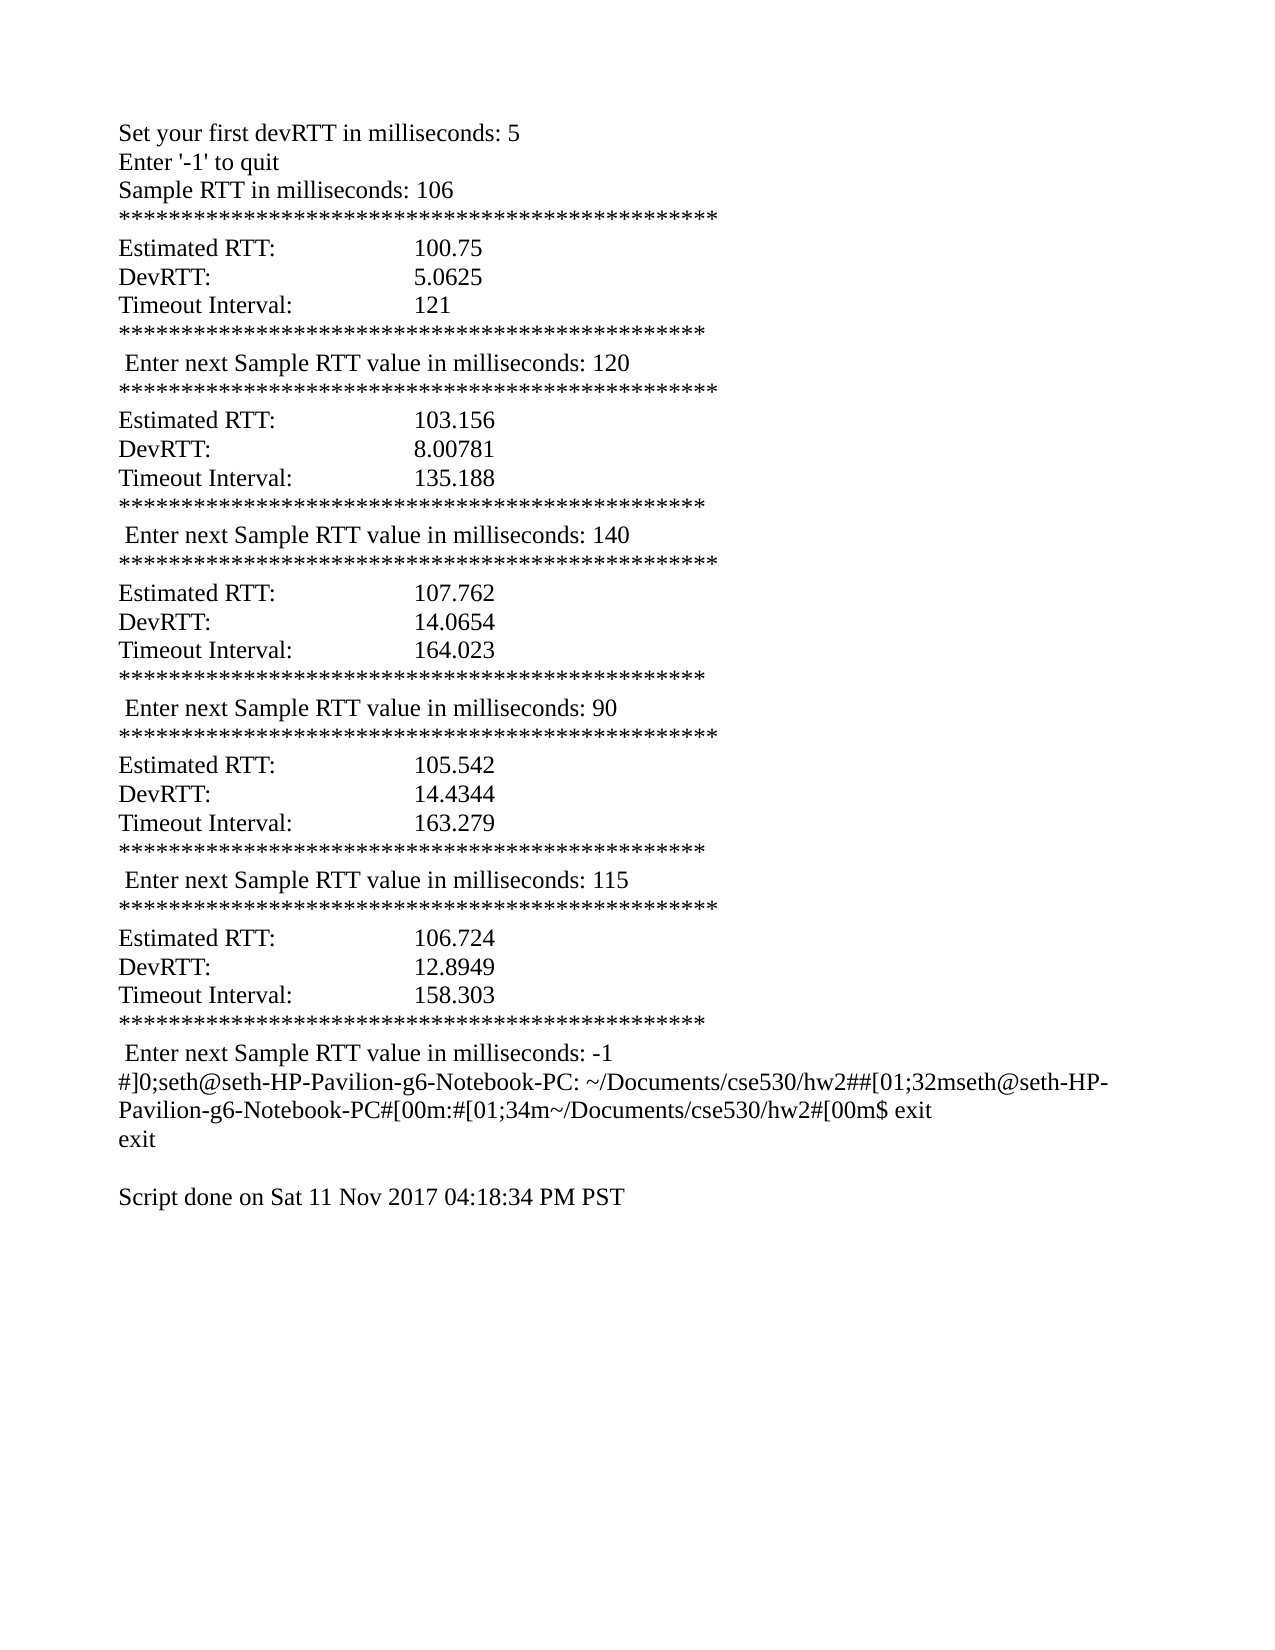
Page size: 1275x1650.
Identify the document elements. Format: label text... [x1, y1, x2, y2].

text *********************************************** [118, 664, 1157, 693]
text ************************************************ [118, 377, 1157, 406]
text Script done on Sat 11 Nov 2017 04:18:34 PM PST [118, 1182, 1157, 1211]
text ************************************************ [118, 722, 1157, 751]
text ************************************************ [118, 894, 1157, 923]
text Set your first devRTT in milliseconds: 5 [118, 118, 1157, 147]
text #]0;seth@seth-HP-Pavilion-g6-Notebook-PC: ~/Documents/cse530/hw2##[01;32mseth@seth-HP-Pavilion-g6-Notebook-PC#[00m:#[01;34m~/Documents/cse530/hw2#[00m$ exit [118, 1067, 1157, 1124]
text Estimated RTT: 106.724 [118, 923, 1157, 952]
text Estimated RTT: 100.75 [118, 233, 1157, 262]
text DevRTT: 8.00781 [118, 434, 1157, 463]
text *********************************************** [118, 837, 1157, 866]
text Enter next Sample RTT value in milliseconds: 140 [118, 521, 1157, 549]
text Enter next Sample RTT value in milliseconds: 90 [118, 693, 1157, 722]
text Enter next Sample RTT value in milliseconds: 120 [118, 348, 1157, 377]
text DevRTT: 5.0625 [118, 262, 1157, 291]
text *********************************************** [118, 319, 1157, 348]
text Timeout Interval: 158.303 [118, 981, 1157, 1009]
text Estimated RTT: 107.762 [118, 578, 1157, 607]
text Timeout Interval: 121 [118, 291, 1157, 319]
text exit [118, 1124, 1157, 1153]
text Enter '-1' to quit [118, 147, 1157, 176]
text Estimated RTT: 105.542 [118, 751, 1157, 779]
text DevRTT: 12.8949 [118, 952, 1157, 981]
text Timeout Interval: 135.188 [118, 463, 1157, 492]
text Enter next Sample RTT value in milliseconds: 115 [118, 866, 1157, 894]
text *********************************************** [118, 492, 1157, 521]
text ************************************************ [118, 204, 1157, 233]
text *********************************************** [118, 1009, 1157, 1038]
text Estimated RTT: 103.156 [118, 406, 1157, 434]
text Enter next Sample RTT value in milliseconds: -1 [118, 1038, 1157, 1067]
text ************************************************ [118, 549, 1157, 578]
text DevRTT: 14.0654 [118, 607, 1157, 636]
text Timeout Interval: 164.023 [118, 636, 1157, 664]
text Timeout Interval: 163.279 [118, 808, 1157, 837]
text Sample RTT in milliseconds: 106 [118, 176, 1157, 204]
text DevRTT: 14.4344 [118, 779, 1157, 808]
